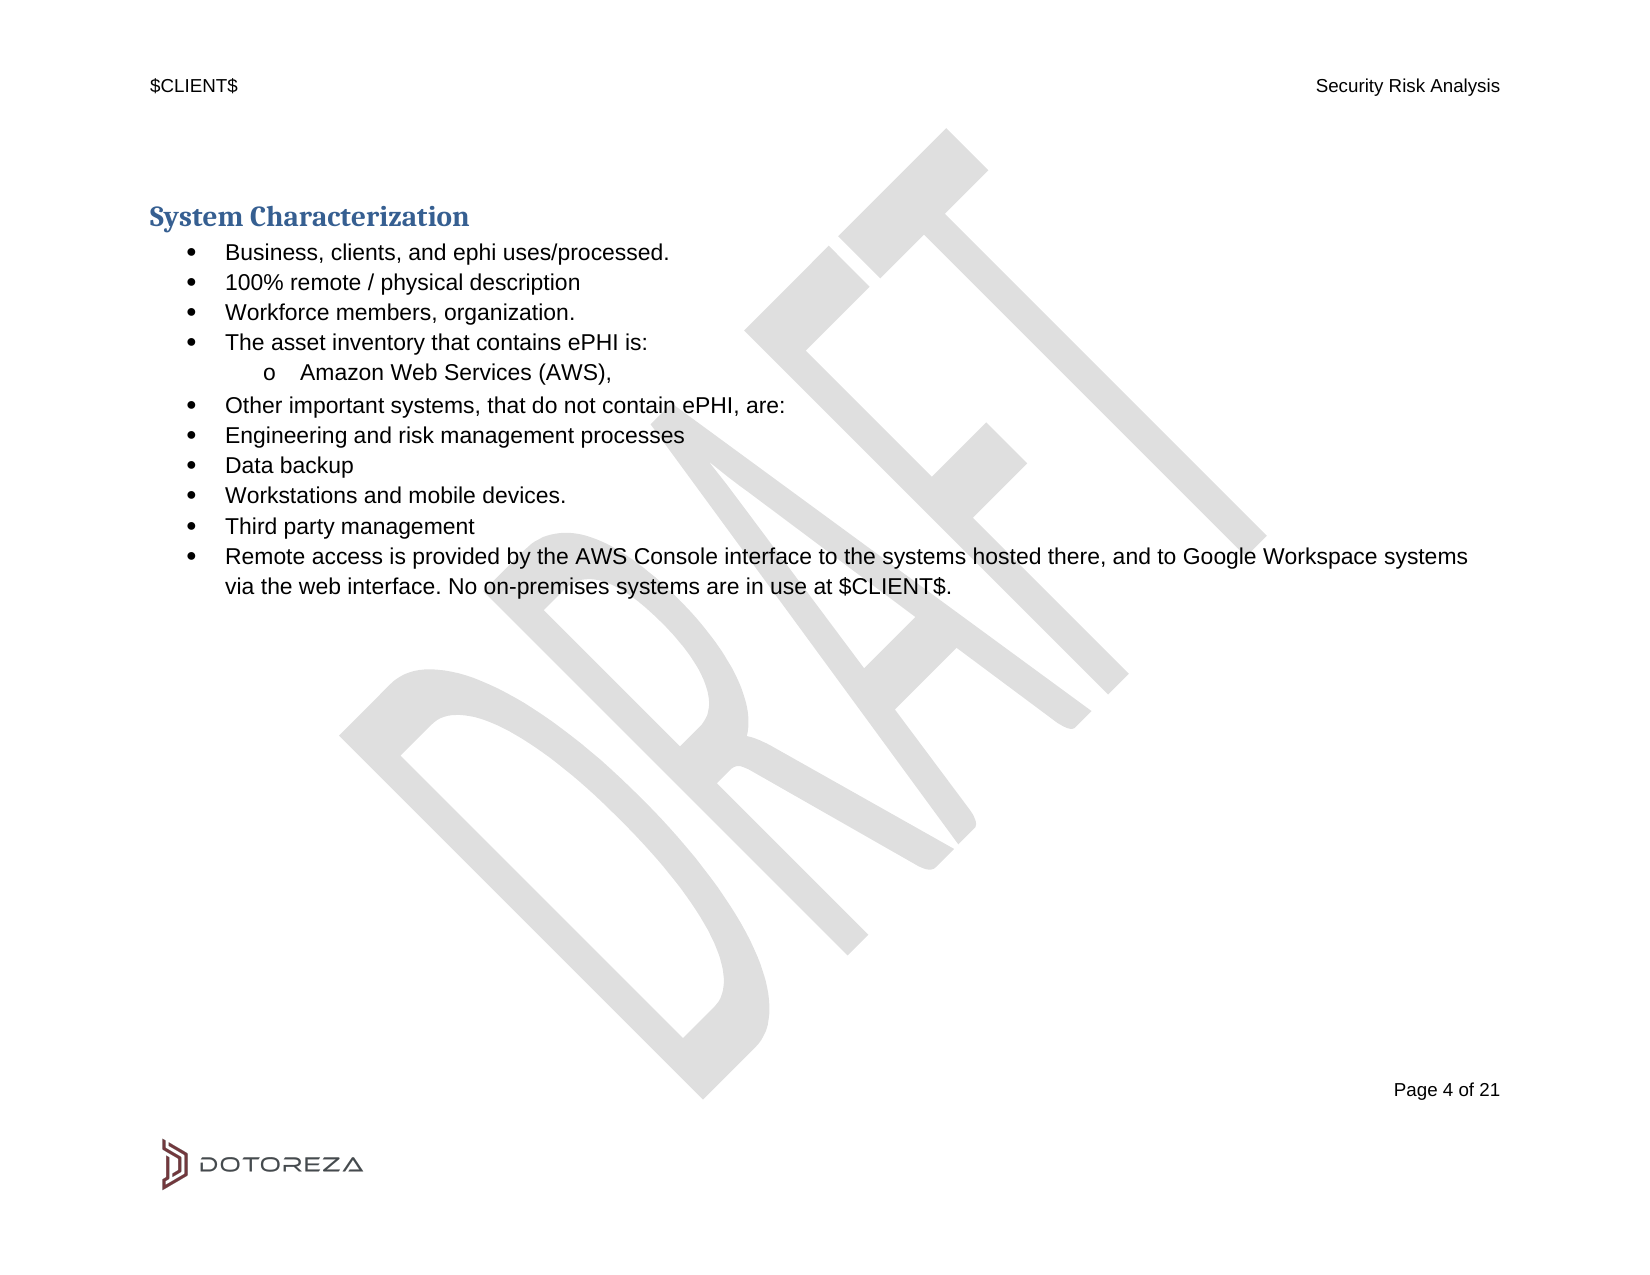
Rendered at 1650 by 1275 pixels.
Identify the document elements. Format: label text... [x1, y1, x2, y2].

list [853, 269, 983, 295]
list Remote access is provided by the AWS Console interface to the systems hosted there, and to Google Workspace systems via the web interface. No on-premises systems are in use at $CLIENT$. [864, 543, 1011, 599]
list Business, clients, and ephi uses/processed. [187, 238, 865, 265]
list [807, 329, 1044, 356]
list Remote access is provided by the AWS Console interface to the systems hosted there, and to Google Workspace systems via the web interface. No on-premises systems are in use at $CLIENT$. [608, 543, 777, 599]
list [1215, 482, 1500, 509]
list Amazon Web Services (AWS), [262, 359, 800, 388]
list [1002, 269, 1500, 295]
list [823, 513, 951, 539]
list [781, 482, 921, 509]
list Engineering and risk management processes [1155, 422, 1500, 448]
list [1013, 452, 1167, 479]
list [849, 392, 1106, 418]
list The asset inventory that contains ePHI is: [187, 329, 768, 356]
list Remote access is provided by the AWS Console interface to the systems hosted there, and to Google Workspace systems via the web interface. No on-premises systems are in use at $CLIENT$. [187, 543, 531, 599]
list Engineering and risk management processes [187, 422, 667, 448]
list [833, 299, 1013, 325]
list [726, 482, 769, 509]
list [983, 482, 1197, 509]
list [1125, 392, 1500, 418]
list Data backup [187, 452, 689, 479]
list [749, 513, 809, 539]
list Workforce members, organization. [187, 299, 774, 325]
list [909, 452, 955, 475]
list Remote access is provided by the AWS Console interface to the systems hosted there, and to Google Workspace systems via the web interface. No on-premises systems are in use at $CLIENT$. [772, 543, 889, 599]
list 100% remote / physical description [187, 269, 804, 295]
list [974, 513, 1227, 539]
list [816, 359, 1076, 388]
list Remote access is provided by the AWS Console interface to the systems hosted there, and to Google Workspace systems via the web interface. No on-premises systems are in use at $CLIENT$. [1000, 543, 1500, 599]
list [1092, 359, 1500, 388]
list Workstations and mobile devices. [187, 482, 711, 509]
list Engineering and risk management processes [987, 422, 1136, 448]
list [1032, 299, 1500, 325]
list Other important systems, that do not contain ePHI, are: [187, 392, 830, 418]
list [895, 238, 953, 265]
subtitle System Characterization [150, 200, 873, 233]
subtitle [946, 200, 1500, 233]
list Engineering and risk management processes [879, 422, 985, 448]
list [1062, 329, 1500, 356]
list Engineering and risk management processes [699, 422, 860, 448]
list Third party management [187, 513, 733, 539]
list [971, 238, 1500, 265]
list [740, 452, 891, 479]
list [1185, 452, 1500, 479]
list [1246, 513, 1500, 539]
